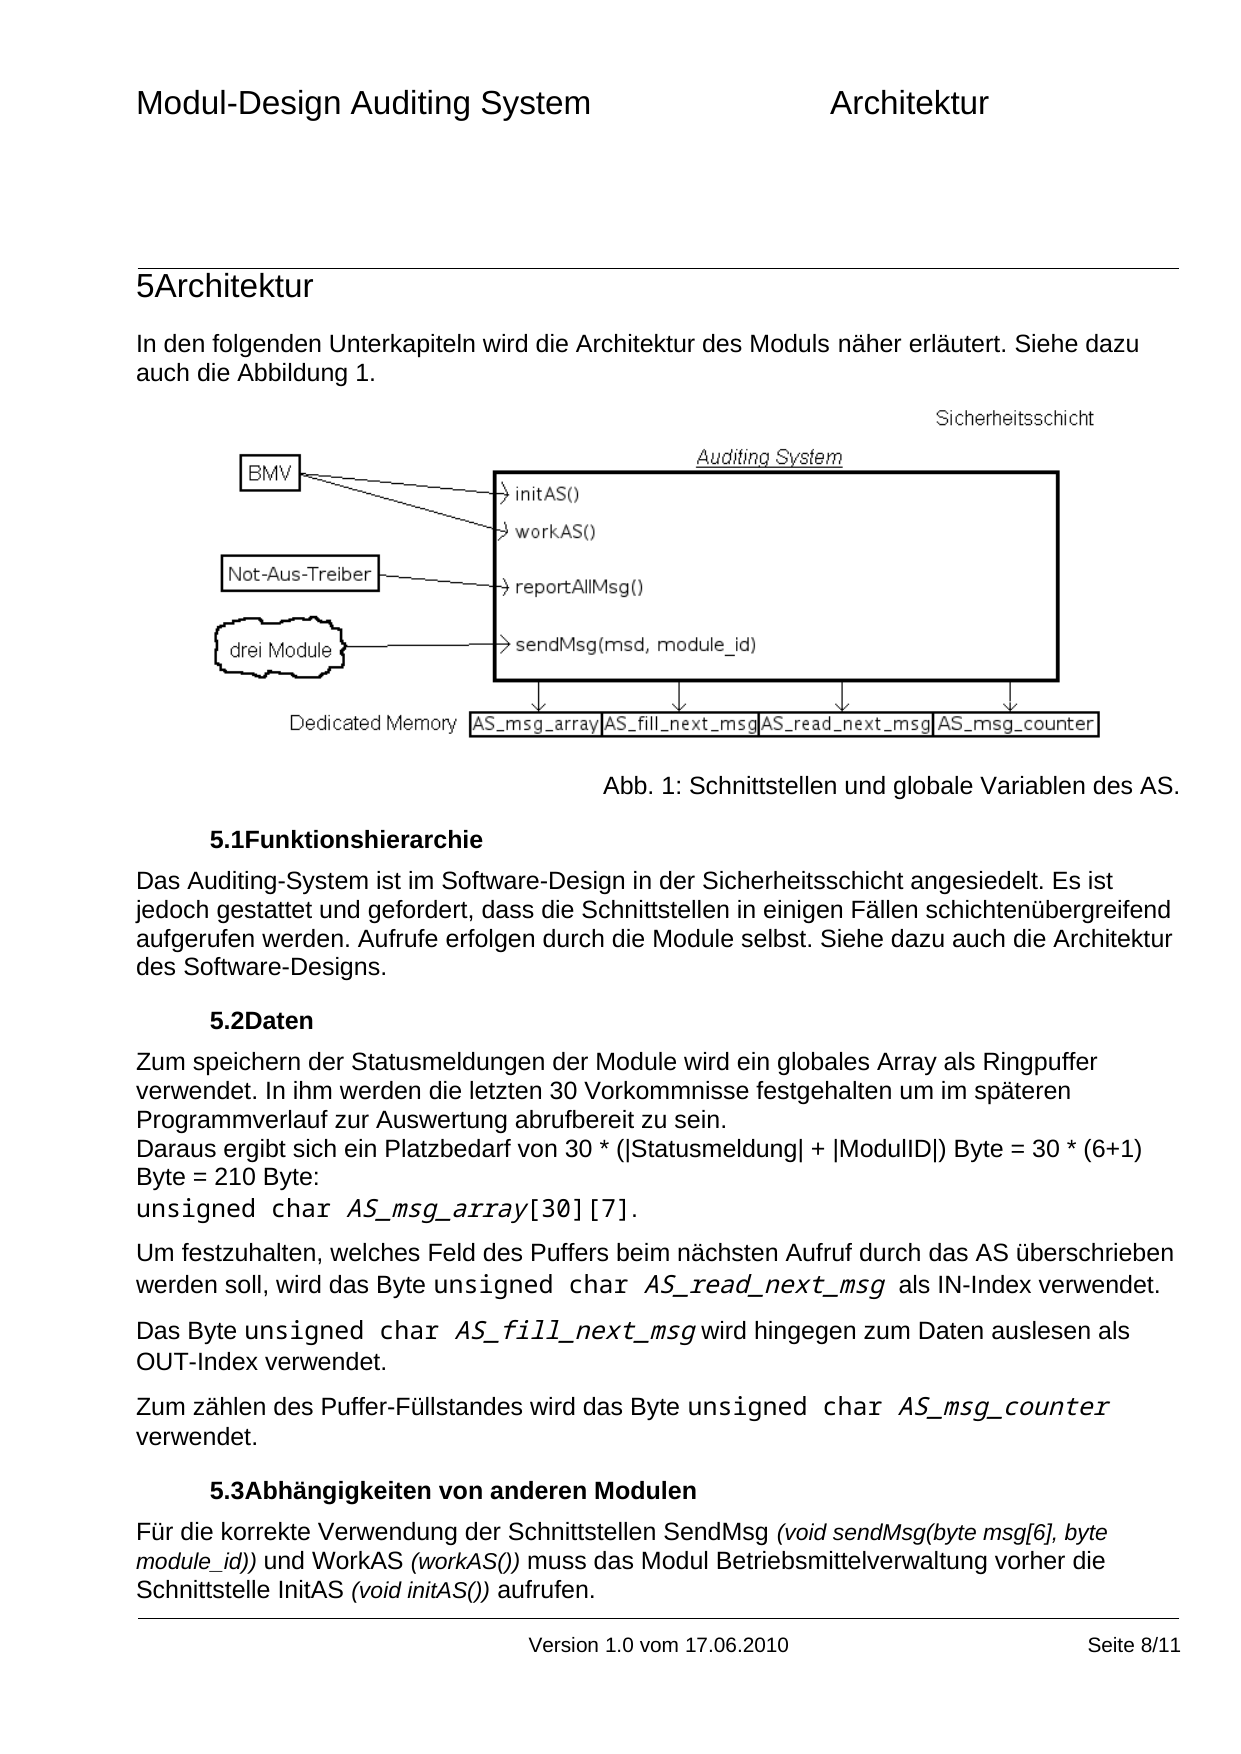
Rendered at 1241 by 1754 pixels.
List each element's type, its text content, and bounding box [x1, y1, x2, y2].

subtitle Daten [209, 1006, 1181, 1035]
subtitle Architektur [136, 289, 1181, 304]
text Das Auditing-System ist im Software-Design in der Sicherheitsschicht angesiedelt. Es ist jedoch gestattet und gefordert, dass die Schnittstellen in einigen Fällen schichtenübergreifend aufgerufen werden. Aufrufe erfolgen durch die Module selbst. Siehe dazu auch die Architektur des Software-Designs. [136, 866, 1181, 981]
text Um festzuhalten, welches Feld des Puffers beim nächsten Aufruf durch das AS überschrieben werden soll, wird das Byte unsigned char AS_read_next_msg als IN-Index verwendet. [136, 1238, 1181, 1301]
text Zum speichern der Statusmeldungen der Module wird ein globales Array als Ringpuffer verwendet. In ihm werden die letzten 30 Vorkommnisse festgehalten um im späteren Programmverlauf zur Auswertung abrufbereit zu sein. Daraus ergibt sich ein Platzbedarf von 30 * (|Statusmeldung| + |ModulID|) Byte = 30 * (6+1) Byte = 210 Byte: unsigned char AS_msg_array[30][7]. [136, 1047, 1181, 1225]
text In den folgenden Unterkapiteln wird die Architektur des Moduls näher erläutert. Siehe dazu auch die Abbildung 1. [136, 329, 1181, 387]
subtitle Funktionshierarchie [209, 825, 1181, 854]
text Für die korrekte Verwendung der Schnittstellen SendMsg (void sendMsg(byte msg[6], byte module_id)) und WorkAS (workAS()) muss das Modul Betriebsmittelverwaltung vorher die Schnittstelle InitAS (void initAS()) aufrufen. [136, 1517, 1181, 1604]
subtitle Abhängigkeiten von anderen Modulen [209, 1476, 1181, 1505]
text Das Byte unsigned char AS_fill_next_msg wird hingegen zum Daten auslesen als OUT-Index verwendet. [136, 1313, 1181, 1376]
picture [202, 399, 1115, 759]
text Abb. 1: Schnittstellen und globale Variablen des AS. [136, 771, 1181, 800]
text Zum zählen des Puffer-Füllstandes wird das Byte unsigned char AS_msg_counter verwendet. [136, 1388, 1181, 1451]
